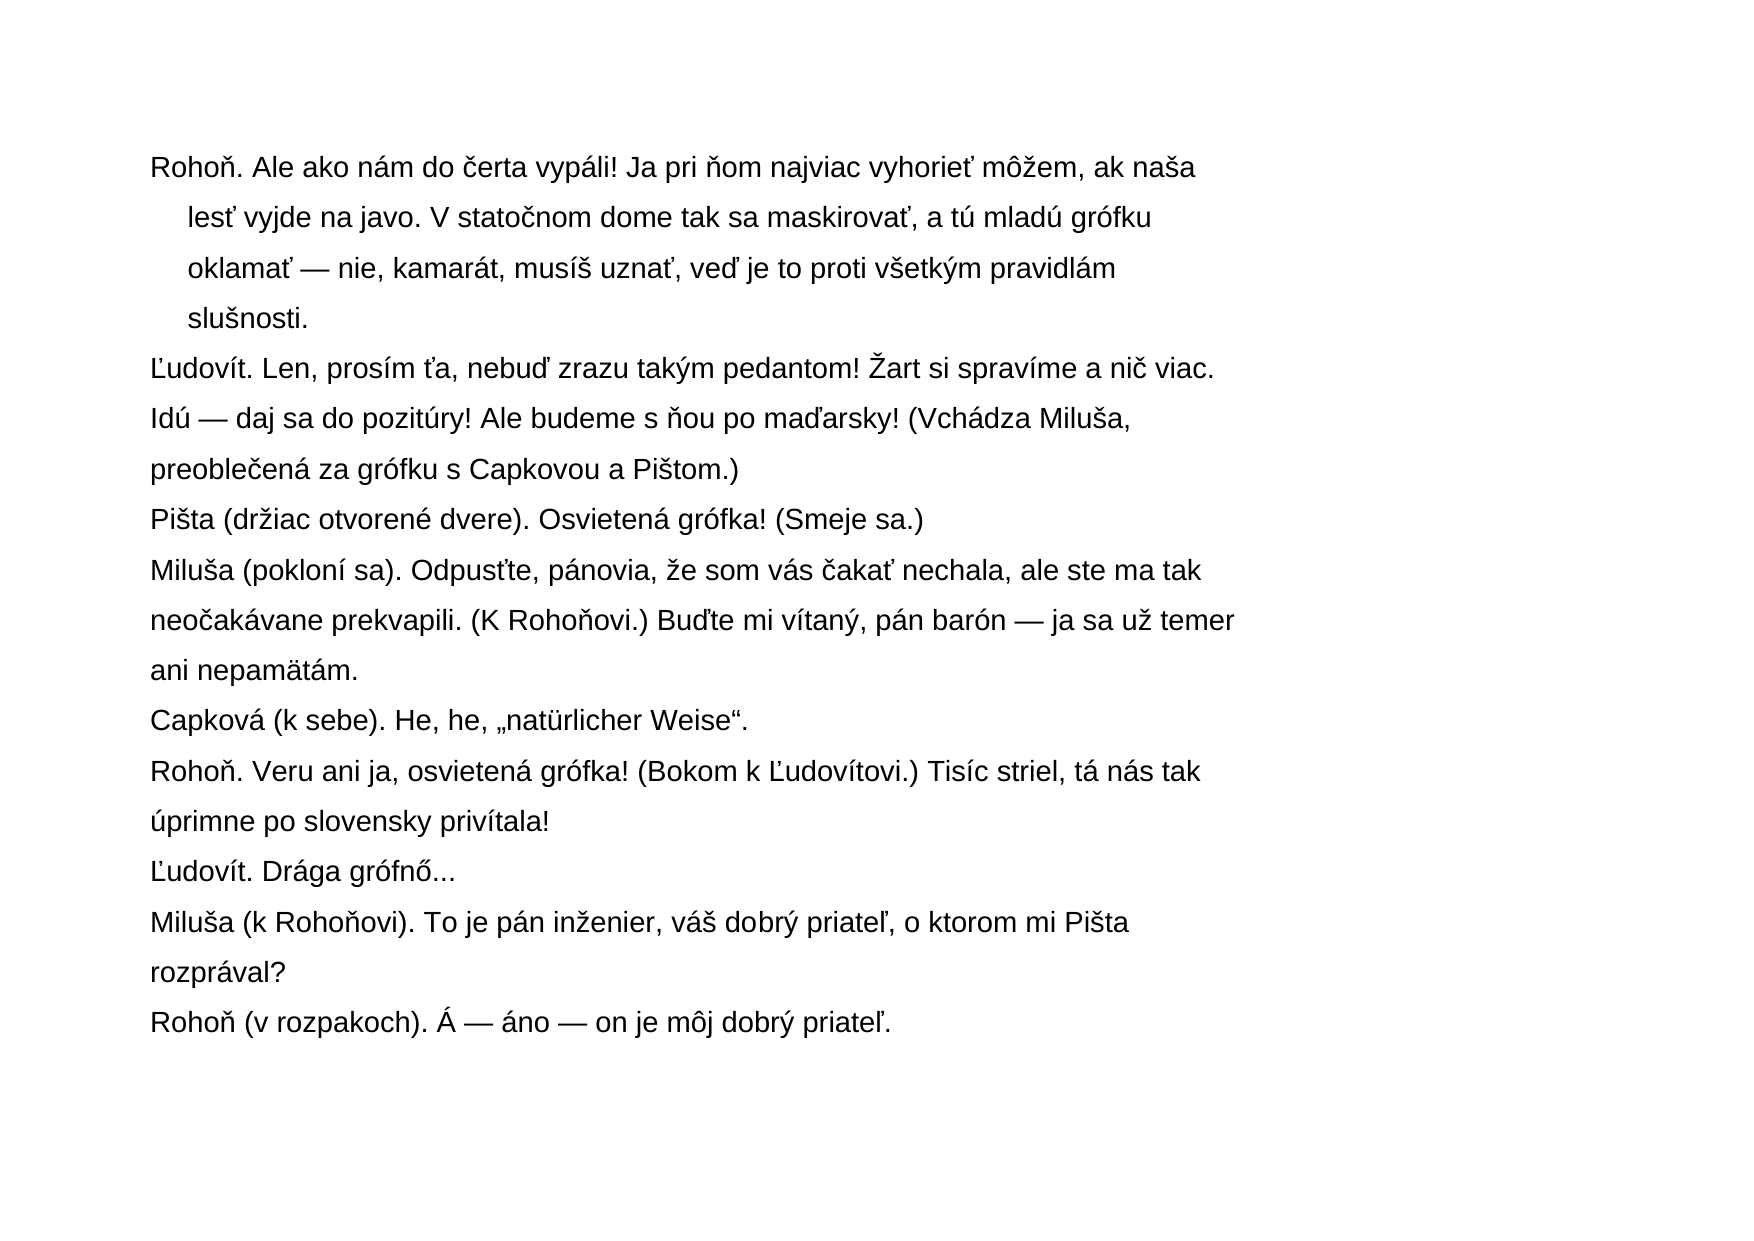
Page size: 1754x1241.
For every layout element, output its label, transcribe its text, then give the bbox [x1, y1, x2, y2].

text Rohoň. Ale ako nám do čerta vypáli! Ja pri ňom najviac vyhorieť môžem, ak naša lesť vyjde na javo. V statočnom dome tak sa maskirovať, a tú mladú grófku oklamať — nie, kamarát, musíš uznať, veď je to proti všetkým pravidlám slušnosti. [150, 150, 1243, 334]
text Miluša (k Rohoňovi). To je pán inženier, váš do­brý priateľ, o ktorom mi Pišta rozprával? [150, 905, 1243, 988]
text Rohoň (v rozpakoch). Á — áno — on je môj dobrý priateľ. [150, 1005, 1243, 1039]
text Miluša (pokloní sa). Odpusťte, pánovia, že som vás čakať nechala, ale ste ma tak neočakávane prekvapili. (K Rohoňovi.) Buďte mi vítaný, pán barón — ja sa už temer ani nepamätám. [150, 552, 1243, 687]
text Ľudovít. Len, prosím ťa, nebuď zrazu takým pedantom! Žart si spravíme a nič viac. Idú — daj sa do pozitúry! Ale budeme s ňou po maďarsky! (Vchádza Miluša, preoblečená za grófku s Capkovou a Pištom.) [150, 351, 1243, 485]
text Ľudovít. Drága grófnő... [150, 854, 1243, 888]
text Rohoň. Veru ani ja, osvietená grófka! (Bokom k Ľudovítovi.) Tisíc striel, tá nás tak úprimne po slovensky privítala! [150, 754, 1243, 838]
text Pišta (držiac otvorené dvere). Osvietená grófka! (Smeje sa.) [150, 502, 1243, 536]
text Capková (k sebe). He, he, „natürlicher Weise“. [150, 703, 1243, 737]
